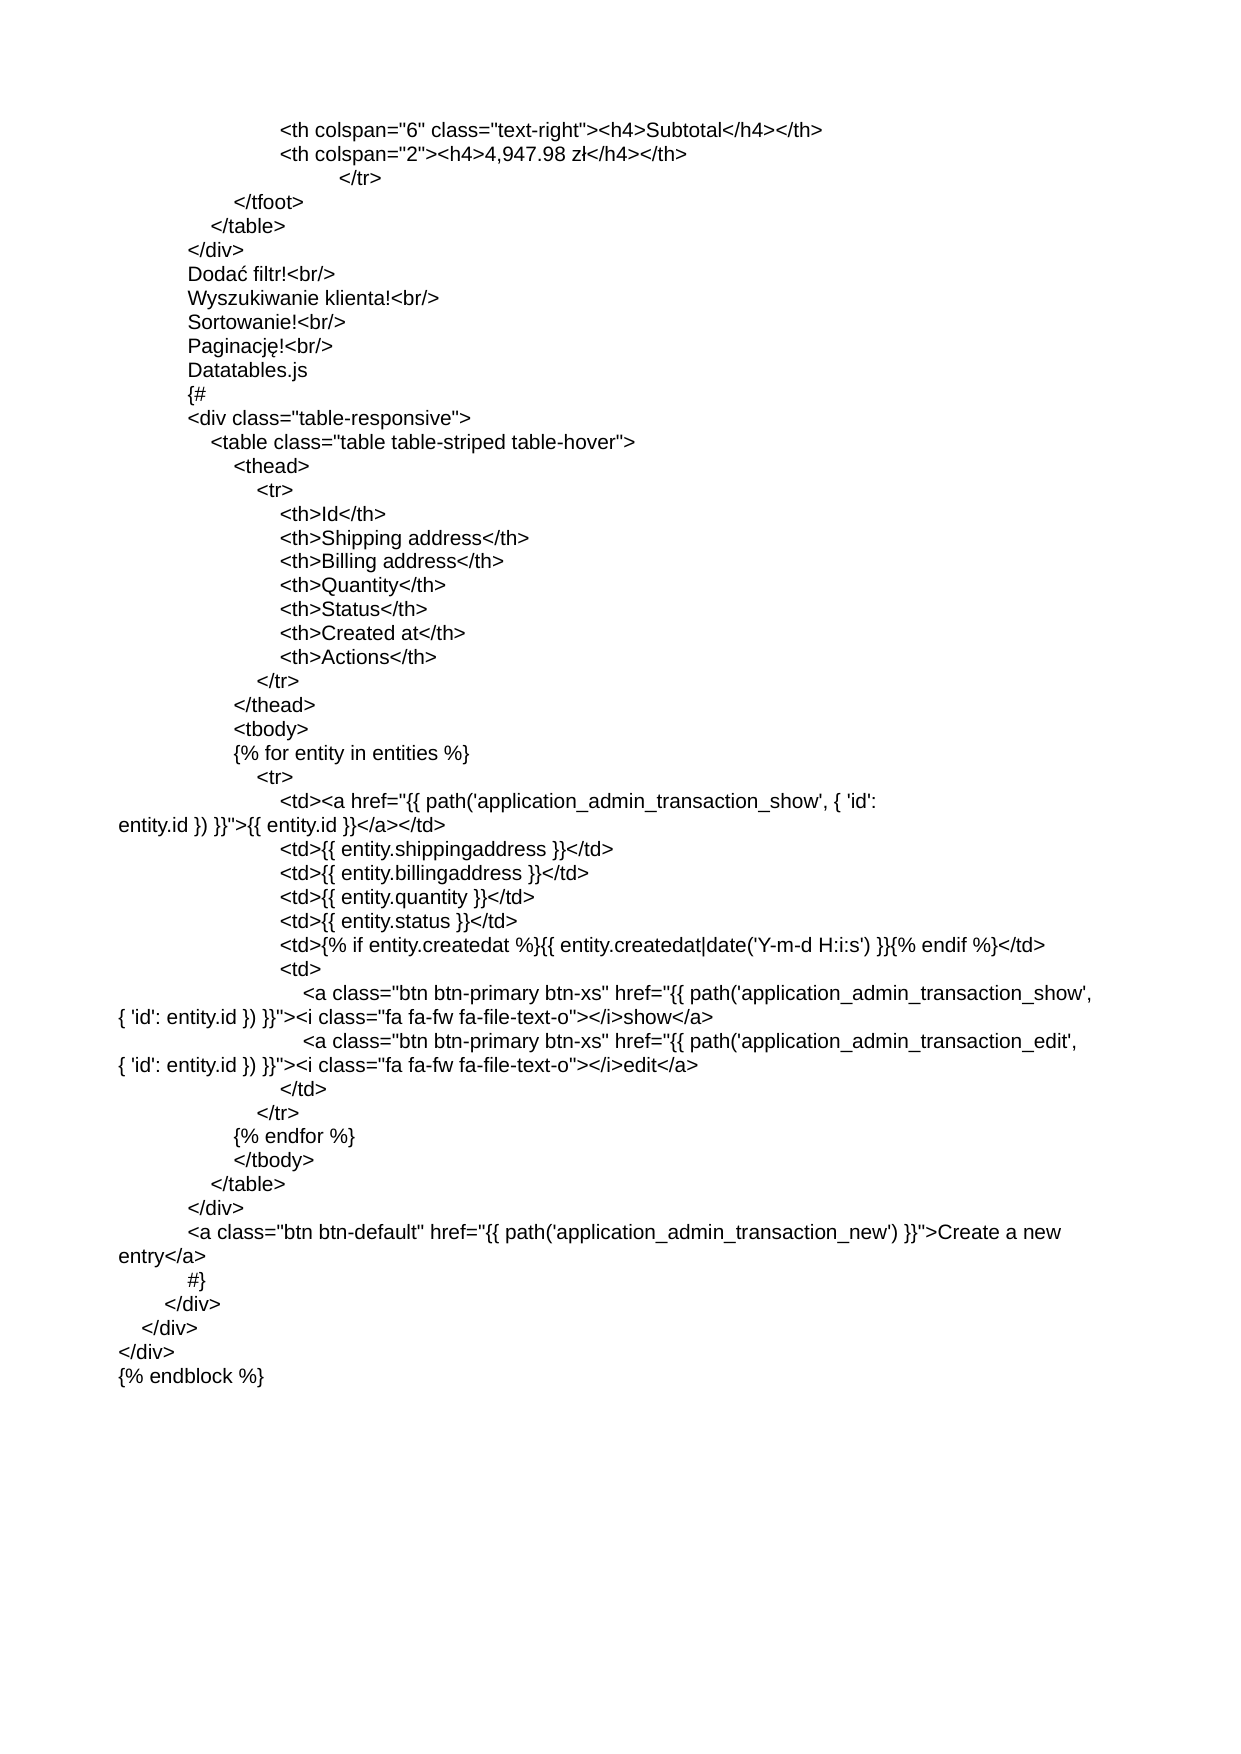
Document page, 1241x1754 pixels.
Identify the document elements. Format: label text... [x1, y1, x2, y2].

text </div> [118, 238, 1122, 262]
text </div> [118, 1316, 1122, 1340]
text Sortowanie!<br/> [118, 310, 1122, 334]
text Dodać filtr!<br/> [118, 262, 1122, 286]
text </tbody> [118, 1148, 1122, 1172]
text Datatables.js [118, 358, 1122, 382]
text <tbody> [118, 717, 1122, 741]
text </tfoot> [118, 190, 1122, 214]
text <table class="table table-striped table-hover"> [118, 429, 1122, 453]
text <td>{{ entity.billingaddress }}</td> [118, 861, 1122, 885]
text </tr> [118, 1100, 1122, 1124]
text </div> [118, 1340, 1122, 1364]
text <a class="btn btn-primary btn-xs" href="{{ path('application_admin_transaction_edit', { 'id': entity.id }) }}"><i class="fa fa-fw fa-file-text-o"></i>edit</a> [118, 1028, 1122, 1076]
text <th>Status</th> [118, 597, 1122, 621]
text <a class="btn btn-primary btn-xs" href="{{ path('application_admin_transaction_show', { 'id': entity.id }) }}"><i class="fa fa-fw fa-file-text-o"></i>show</a> [118, 981, 1122, 1028]
text <tr> [118, 765, 1122, 789]
text </tr> [118, 669, 1122, 693]
text <th colspan="6" class="text-right"><h4>Subtotal</h4></th> [118, 118, 1122, 142]
text <td>{{ entity.status }}</td> [118, 909, 1122, 933]
text </thead> [118, 693, 1122, 717]
text </td> [118, 1076, 1122, 1100]
text <th>Quantity</th> [118, 573, 1122, 597]
text <thead> [118, 453, 1122, 477]
text </table> [118, 1172, 1122, 1196]
text <td>{{ entity.quantity }}</td> [118, 885, 1122, 909]
text </table> [118, 214, 1122, 238]
text </tr> [118, 166, 1122, 190]
text {# [118, 382, 1122, 406]
text Wyszukiwanie klienta!<br/> [118, 286, 1122, 310]
text </div> [118, 1196, 1122, 1220]
text #} [118, 1268, 1122, 1292]
text <tr> [118, 477, 1122, 501]
text <td>{{ entity.shippingaddress }}</td> [118, 837, 1122, 861]
text <td>{% if entity.createdat %}{{ entity.createdat|date('Y-m-d H:i:s') }}{% endif %}</td> [118, 933, 1122, 957]
text <th>Created at</th> [118, 621, 1122, 645]
text <th colspan="2"><h4>4,947.98 zł</h4></th> [118, 142, 1122, 166]
text <th>Shipping address</th> [118, 525, 1122, 549]
text <th>Billing address</th> [118, 549, 1122, 573]
text {% endfor %} [118, 1124, 1122, 1148]
text <td><a href="{{ path('application_admin_transaction_show', { 'id': entity.id }) }}">{{ entity.id }}</a></td> [118, 789, 1122, 837]
text <td> [118, 957, 1122, 981]
text <th>Actions</th> [118, 645, 1122, 669]
text Paginację!<br/> [118, 334, 1122, 358]
text <th>Id</th> [118, 501, 1122, 525]
text <div class="table-responsive"> [118, 406, 1122, 429]
text <a class="btn btn-default" href="{{ path('application_admin_transaction_new') }}">Create a new entry</a> [118, 1220, 1122, 1268]
text </div> [118, 1292, 1122, 1316]
text {% endblock %} [118, 1364, 1122, 1388]
text {% for entity in entities %} [118, 741, 1122, 765]
